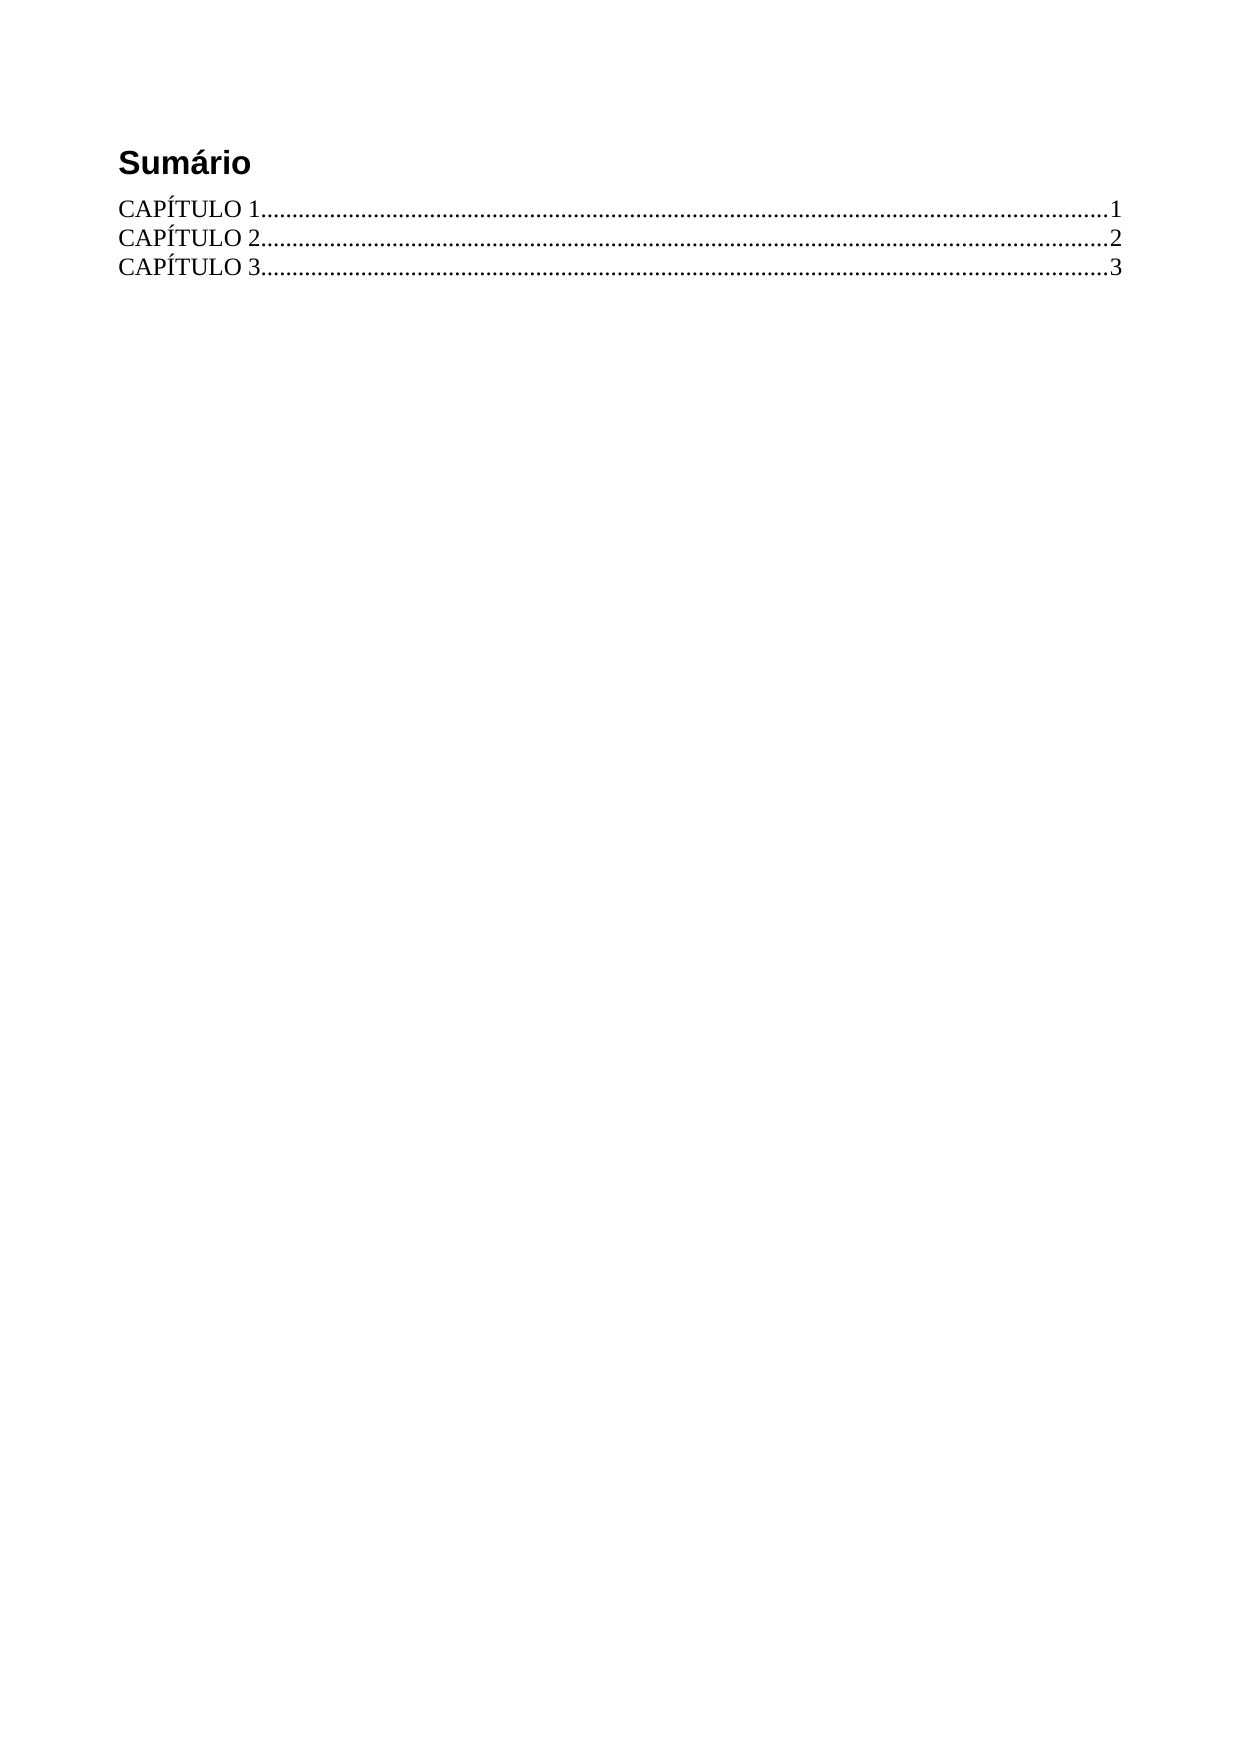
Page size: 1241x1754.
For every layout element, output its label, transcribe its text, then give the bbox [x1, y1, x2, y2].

text CAPÍTULO 2 2 [118, 223, 1122, 252]
subtitle Sumário [118, 143, 1122, 182]
text CAPÍTULO 1 1 [118, 194, 1122, 223]
text CAPÍTULO 3 3 [118, 252, 1122, 280]
